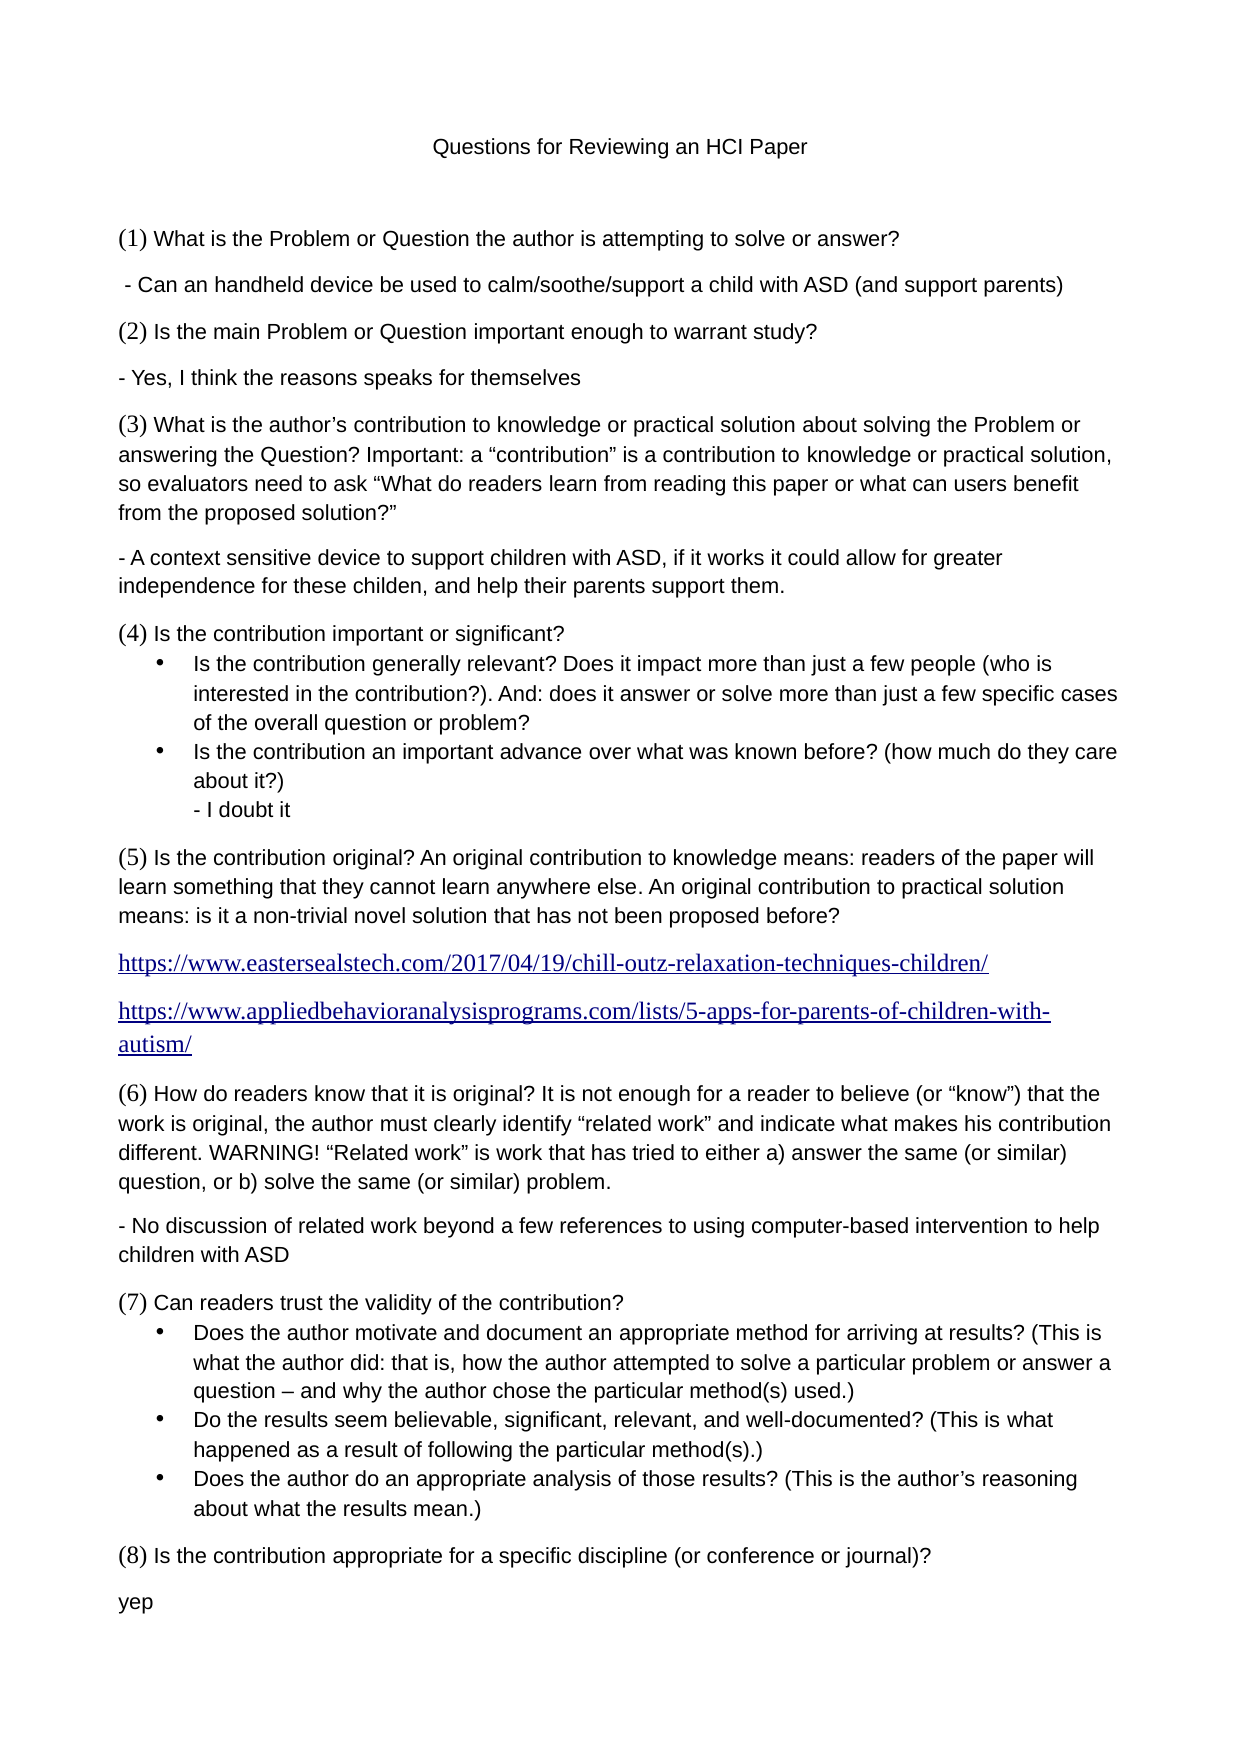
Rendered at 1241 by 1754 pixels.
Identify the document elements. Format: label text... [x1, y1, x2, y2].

list Does the author motivate and document an appropriate method for arriving at results? (This is what the author did: that is, how the author attempted to solve a particular problem or answer a question – and why the author chose the particular method(s) used.) [156, 1320, 1122, 1403]
list Is the contribution appropriate for a specific discipline (or conference or journal)? [118, 1540, 1122, 1569]
list yep [118, 1589, 1122, 1614]
list Does the author do an appropriate analysis of those results? (This is the author’s reasoning about what the results mean.) [156, 1466, 1122, 1521]
list - No discussion of related work beyond a few references to using computer-based intervention to help children with ASD [118, 1213, 1122, 1267]
list Is the main Problem or Question important enough to warrant study? [118, 316, 1122, 345]
list How do readers know that it is original? It is not enough for a reader to believe (or “know”) that the work is original, the author must clearly identify “related work” and indicate what makes his contribution different. WARNING! “Related work” is work that has tried to either a) answer the same (or similar) question, or b) solve the same (or similar) problem. [118, 1078, 1122, 1194]
text Questions for Reviewing an HCI Paper [118, 134, 1122, 159]
list Is the contribution original? An original contribution to knowledge means: readers of the paper will learn something that they cannot learn anywhere else. An original contribution to practical solution means: is it a non-trivial novel solution that has not been proposed before? [118, 842, 1122, 928]
list - Can an handheld device be used to calm/soothe/support a child with ASD (and support parents) [118, 272, 1122, 297]
list Is the contribution important or significant? [118, 618, 1122, 647]
list Is the contribution an important advance over what was known before? (how much do they care about it?) [156, 738, 1122, 793]
list - Yes, I think the reasons speaks for themselves [118, 365, 1122, 390]
list What is the Problem or Question the author is attempting to solve or answer? [118, 223, 1122, 252]
text https://www.appliedbehavioranalysisprograms.com/lists/5-apps-for-parents-of-children-with-autism/ [118, 996, 1122, 1058]
list Is the contribution generally relevant? Does it impact more than just a few people (who is interested in the contribution?). And: does it answer or solve more than just a few specific cases of the overall question or problem? [156, 651, 1122, 735]
list - I doubt it [156, 797, 1122, 822]
text https://www.eastersealstech.com/2017/04/19/chill-outz-relaxation-techniques-children/ [118, 948, 1122, 977]
list Can readers trust the validity of the contribution? [118, 1287, 1122, 1315]
list - A context sensitive device to support children with ASD, if it works it could allow for greater independence for these childen, and help their parents support them. [118, 544, 1122, 598]
list Do the results seem believable, significant, relevant, and well-documented? (This is what happened as a result of following the particular method(s).) [156, 1407, 1122, 1462]
list What is the author’s contribution to knowledge or practical solution about solving the Problem or answering the Question? Important: a “contribution” is a contribution to knowledge or practical solution, so evaluators need to ask “What do readers learn from reading this paper or what can users benefit from the proposed solution?” [118, 409, 1122, 525]
